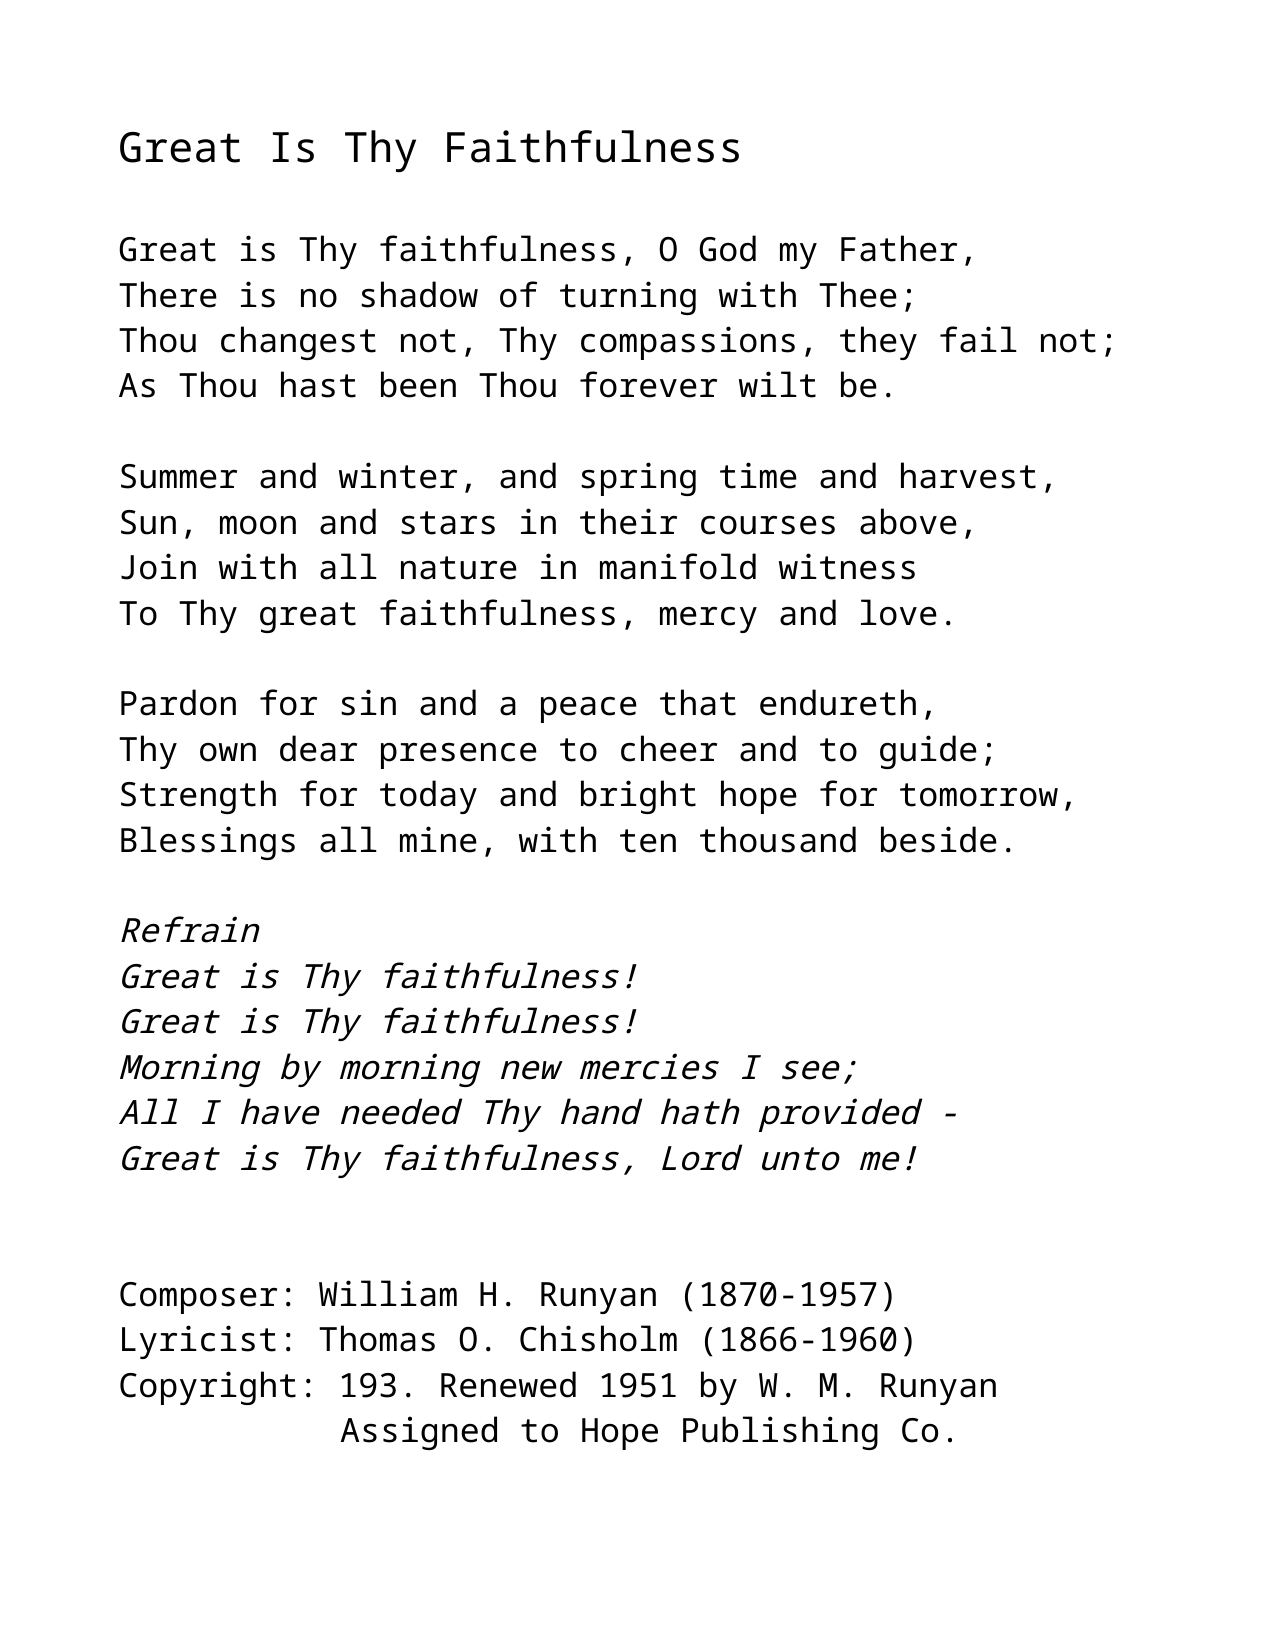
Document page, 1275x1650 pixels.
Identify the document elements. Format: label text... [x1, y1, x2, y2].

text Summer and winter, and spring time and harvest, [118, 453, 1157, 498]
text Great is Thy faithfulness! [118, 998, 1157, 1043]
text There is no shadow of turning with Thee; [118, 271, 1157, 317]
text Thy own dear presence to cheer and to guide; [118, 726, 1157, 771]
text Pardon for sin and a peace that endureth, [118, 680, 1157, 726]
text Morning by morning new mercies I see; [118, 1043, 1157, 1089]
text Join with all nature in manifold witness [118, 544, 1157, 589]
text Assigned to Hope Publishing Co. [118, 1407, 1157, 1452]
text Thou changest not, Thy compassions, they fail not; [118, 317, 1157, 362]
text To Thy great faithfulness, mercy and love. [118, 589, 1157, 635]
text All I have needed Thy hand hath provided - [118, 1089, 1157, 1134]
text Sun, moon and stars in their courses above, [118, 498, 1157, 544]
text Copyright: 193. Renewed 1951 by W. M. Runyan [118, 1361, 1157, 1407]
text Great is Thy faithfulness, O God my Father, [118, 226, 1157, 271]
text Lyricist: Thomas O. Chisholm (1866-1960) [118, 1316, 1157, 1361]
text Strength for today and bright hope for tomorrow, [118, 771, 1157, 816]
text Composer: William H. Runyan (1870-1957) [118, 1271, 1157, 1316]
text Great Is Thy Faithfulness [118, 118, 1157, 175]
text Refrain [118, 907, 1157, 953]
text Blessings all mine, with ten thousand beside. [118, 816, 1157, 862]
text Great is Thy faithfulness! [118, 953, 1157, 998]
text As Thou hast been Thou forever wilt be. [118, 362, 1157, 408]
text Great is Thy faithfulness, Lord unto me! [118, 1134, 1157, 1180]
